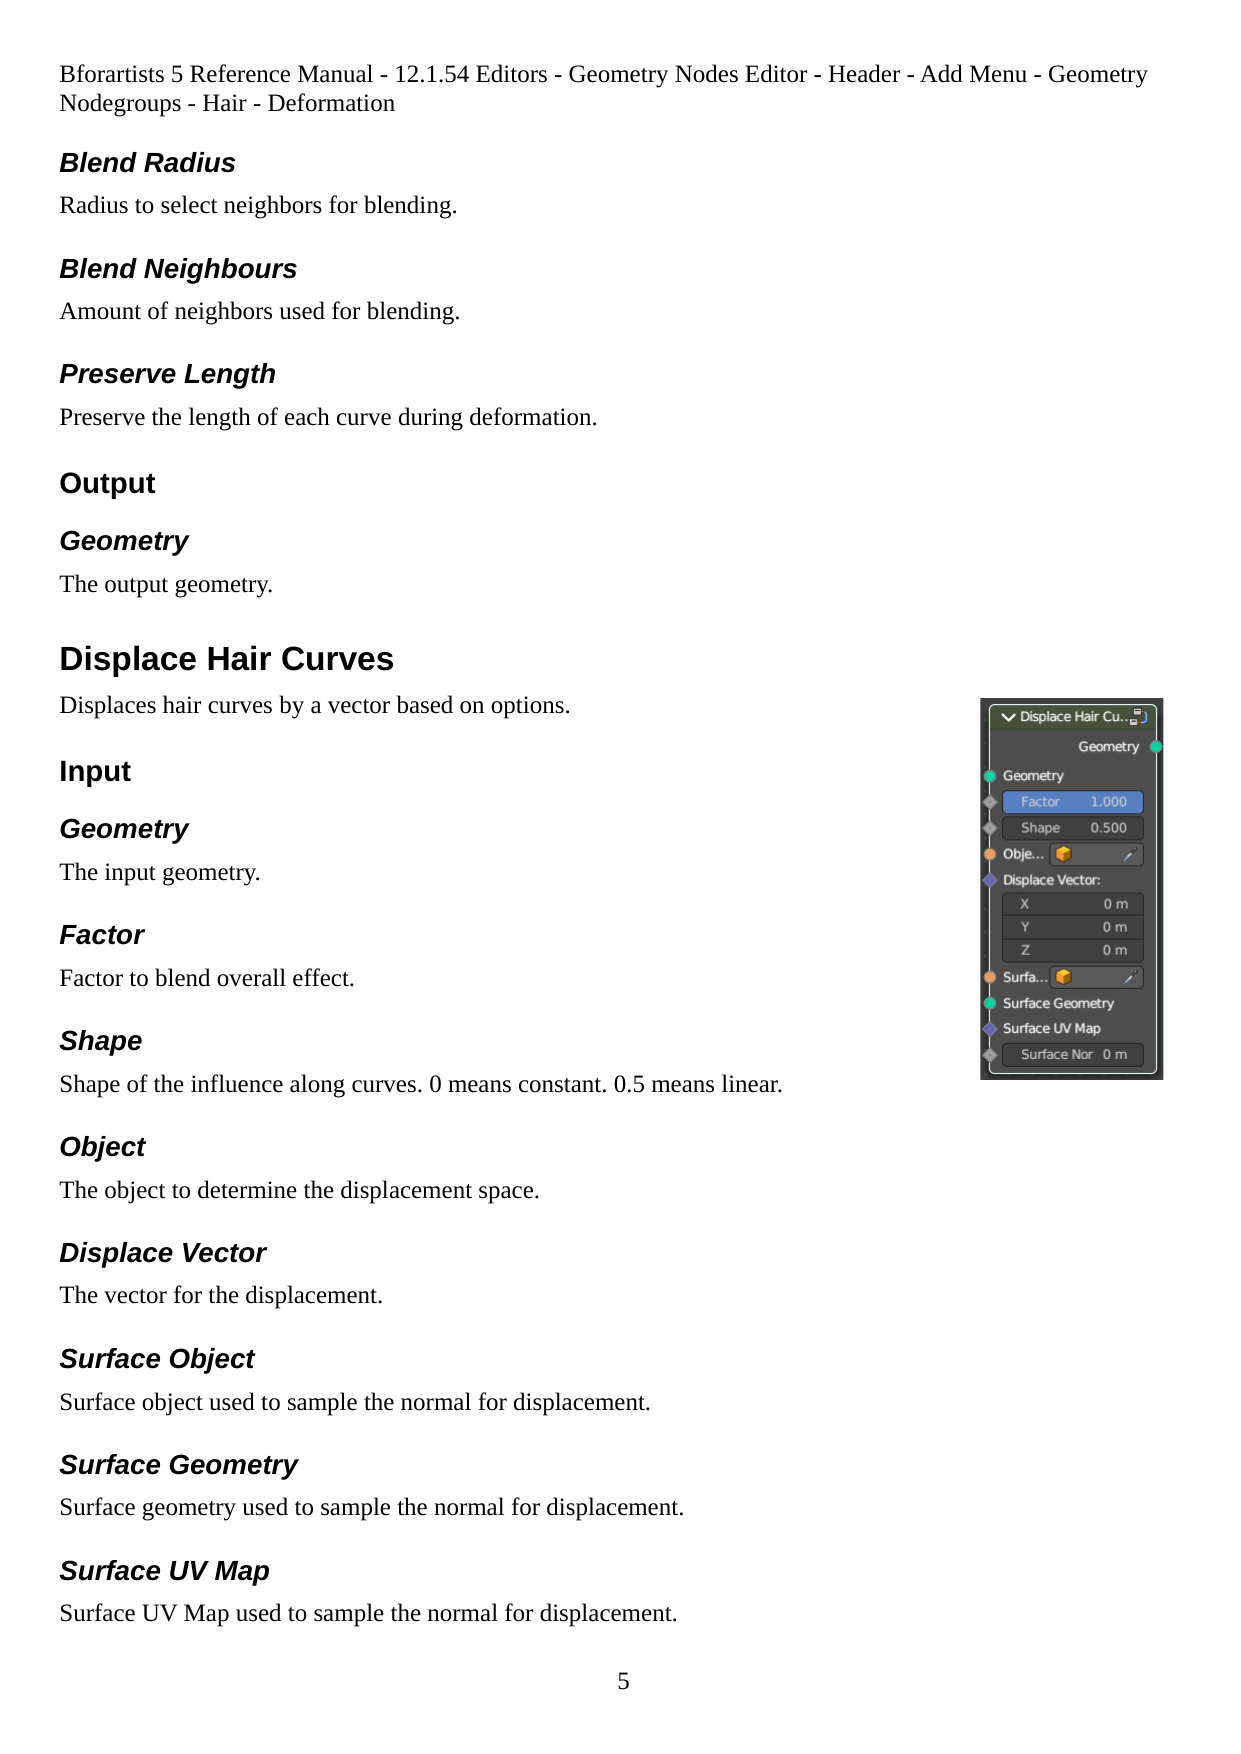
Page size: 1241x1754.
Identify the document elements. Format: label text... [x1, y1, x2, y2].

subtitle Preserve Length [59, 358, 1181, 390]
subtitle Factor [59, 918, 980, 950]
text Preserve the length of each curve during deformation. [59, 402, 1181, 431]
subtitle Output [59, 466, 1181, 500]
text The input geometry. [59, 857, 980, 886]
subtitle Shape [59, 1024, 980, 1056]
subtitle Displace Vector [59, 1236, 1181, 1268]
text Shape of the influence along curves. 0 means constant. 0.5 means linear. [59, 1069, 1181, 1097]
text Displaces hair curves by a vector based on options. [59, 690, 1181, 719]
subtitle Blend Radius [59, 146, 1181, 178]
subtitle Geometry [59, 812, 980, 844]
text Surface object used to sample the normal for displacement. [59, 1387, 1181, 1415]
subtitle Surface Object [59, 1342, 1181, 1374]
text Radius to select neighbors for blending. [59, 190, 1181, 219]
subtitle Geometry [59, 525, 1181, 557]
subtitle Object [59, 1130, 1181, 1162]
text Amount of neighbors used for blending. [59, 296, 1181, 325]
subtitle Blend Neighbours [59, 252, 1181, 284]
picture [980, 698, 1164, 1080]
subtitle [1164, 754, 1181, 787]
subtitle [1164, 812, 1181, 844]
text The vector for the displacement. [59, 1281, 1181, 1309]
text Factor to blend overall effect. [59, 963, 980, 992]
text The object to determine the displacement space. [59, 1175, 1181, 1203]
text The output geometry. [59, 569, 1181, 598]
text [1164, 857, 1181, 886]
text Surface geometry used to sample the normal for displacement. [59, 1492, 1181, 1521]
subtitle Displace Hair Curves [59, 639, 1181, 678]
subtitle Input [59, 754, 980, 787]
subtitle Surface UV Map [59, 1554, 1181, 1586]
subtitle [1164, 918, 1181, 950]
text Surface UV Map used to sample the normal for displacement. [59, 1598, 1181, 1627]
subtitle [1164, 1024, 1181, 1056]
subtitle Surface Geometry [59, 1448, 1181, 1480]
